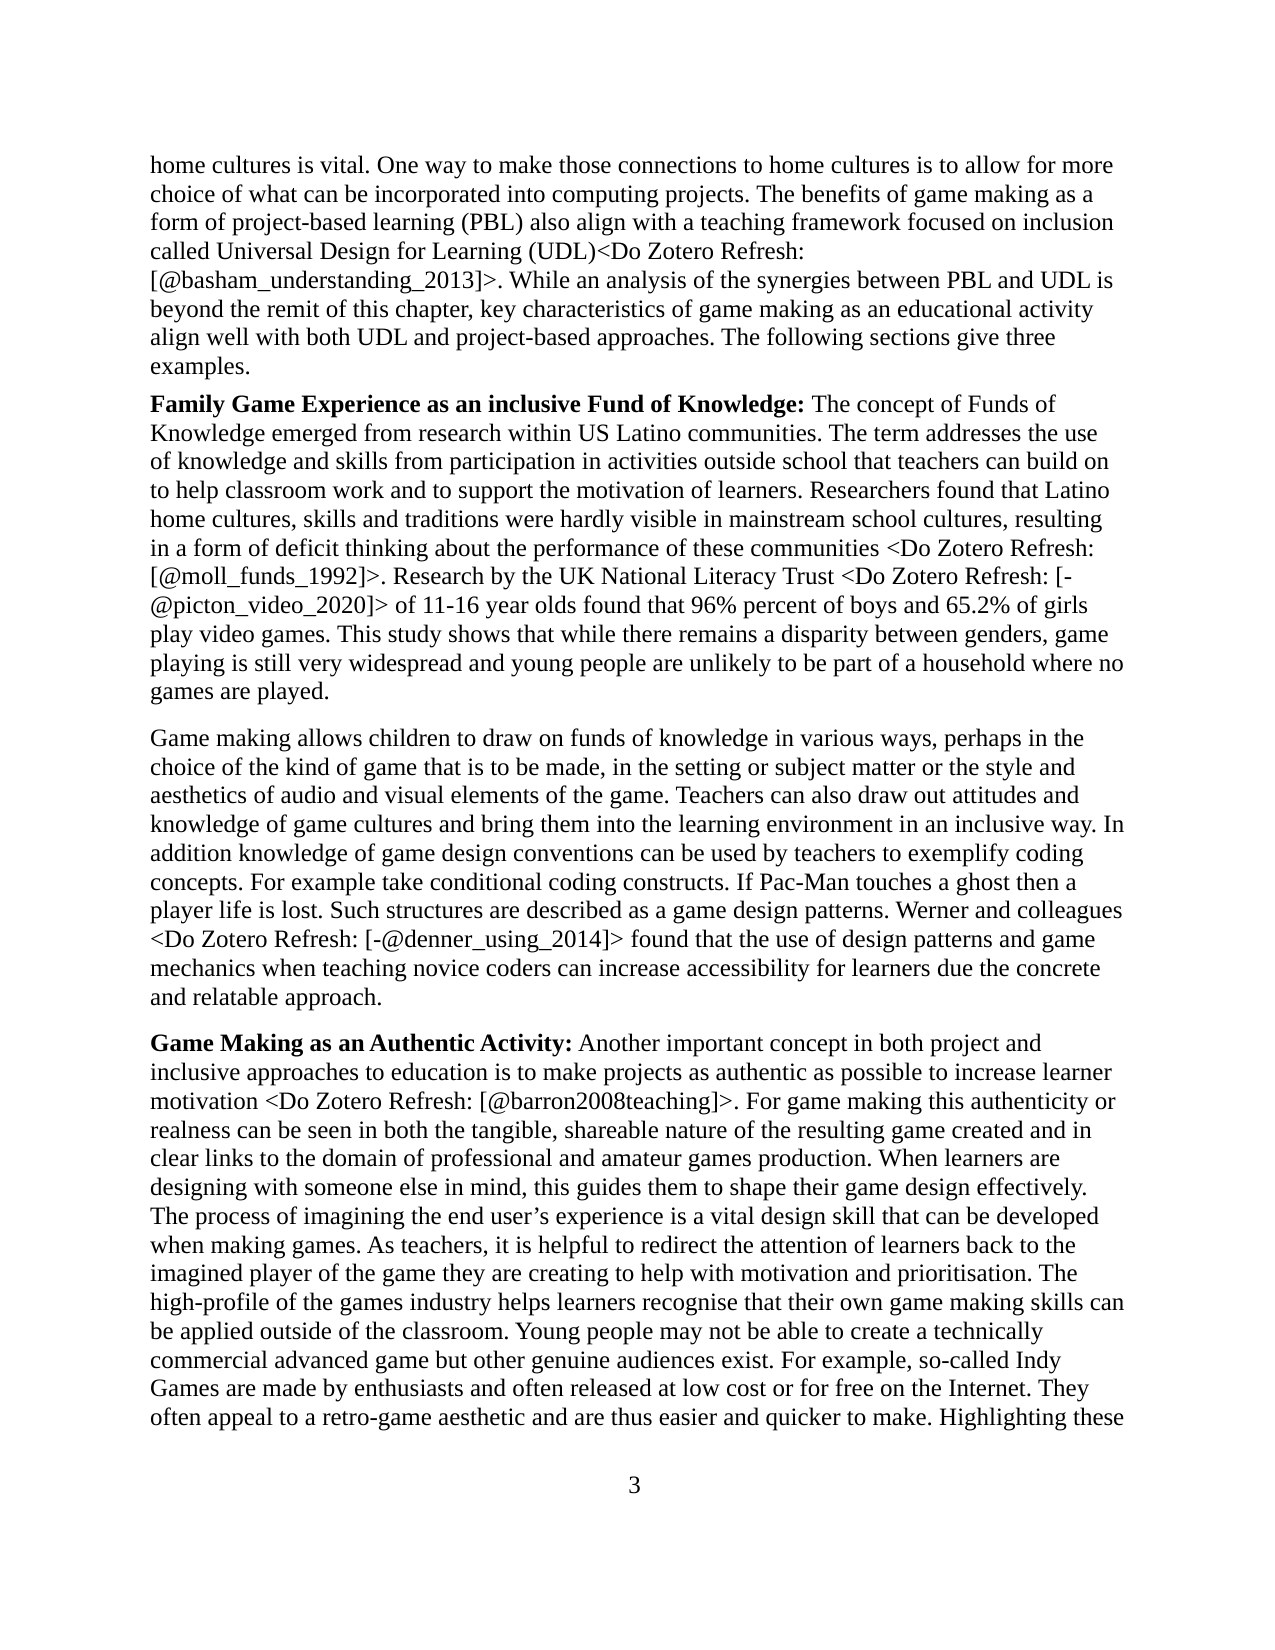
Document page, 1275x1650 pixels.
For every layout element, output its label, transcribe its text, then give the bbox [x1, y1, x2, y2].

text Game Making as an Authentic Activity: Another important concept in both project and inclusive approaches to education is to make projects as authentic as possible to increase learner motivation <Do Zotero Refresh: [@barron2008teaching]>. For game making this authenticity or realness can be seen in both the tangible, shareable nature of the resulting game created and in clear links to the domain of professional and amateur games production. When learners are designing with someone else in mind, this guides them to shape their game design effectively. The process of imagining the end user’s experience is a vital design skill that can be developed when making games. As teachers, it is helpful to redirect the attention of learners back to the imagined player of the game they are creating to help with motivation and prioritisation. The high-profile of the games industry helps learners recognise that their own game making skills can be applied outside of the classroom. Young people may not be able to create a technically commercial advanced game but other genuine audiences exist. For example, so-called Indy Games are made by enthusiasts and often released at low cost or for free on the Internet. They often appeal to a retro-game aesthetic and are thus easier and quicker to make. Highlighting these [150, 1028, 1125, 1431]
text home cultures is vital. One way to make those connections to home cultures is to allow for more choice of what can be incorporated into computing projects. The benefits of game making as a form of project-based learning (PBL) also align with a teaching framework focused on inclusion called Universal Design for Learning (UDL)<Do Zotero Refresh: [@basham_understanding_2013]>. While an analysis of the synergies between PBL and UDL is beyond the remit of this chapter, key characteristics of game making as an educational activity align well with both UDL and project-based approaches. The following sections give three examples. [150, 150, 1125, 380]
text Game making allows children to draw on funds of knowledge in various ways, perhaps in the choice of the kind of game that is to be made, in the setting or subject matter or the style and aesthetics of audio and visual elements of the game. Teachers can also draw out attitudes and knowledge of game cultures and bring them into the learning environment in an inclusive way. In addition knowledge of game design conventions can be used by teachers to exemplify coding concepts. For example take conditional coding constructs. If Pac-Man touches a ghost then a player life is lost. Such structures are described as a game design patterns. Werner and colleagues <Do Zotero Refresh: [-@denner_using_2014]> found that the use of design patterns and game mechanics when teaching novice coders can increase accessibility for learners due the concrete and relatable approach. [150, 723, 1125, 1011]
text Family Game Experience as an inclusive Fund of Knowledge: The concept of Funds of Knowledge emerged from research within US Latino communities. The term addresses the use of knowledge and skills from participation in activities outside school that teachers can build on to help classroom work and to support the motivation of learners. Researchers found that Latino home cultures, skills and traditions were hardly visible in mainstream school cultures, resulting in a form of deficit thinking about the performance of these communities <Do Zotero Refresh: [@moll_funds_1992]>. Research by the UK National Literacy Trust <Do Zotero Refresh: [-@picton_video_2020]> of 11-16 year olds found that 96% percent of boys and 65.2% of girls play video games. This study shows that while there remains a disparity between genders, game playing is still very widespread and young people are unlikely to be part of a household where no games are played. [150, 389, 1125, 705]
